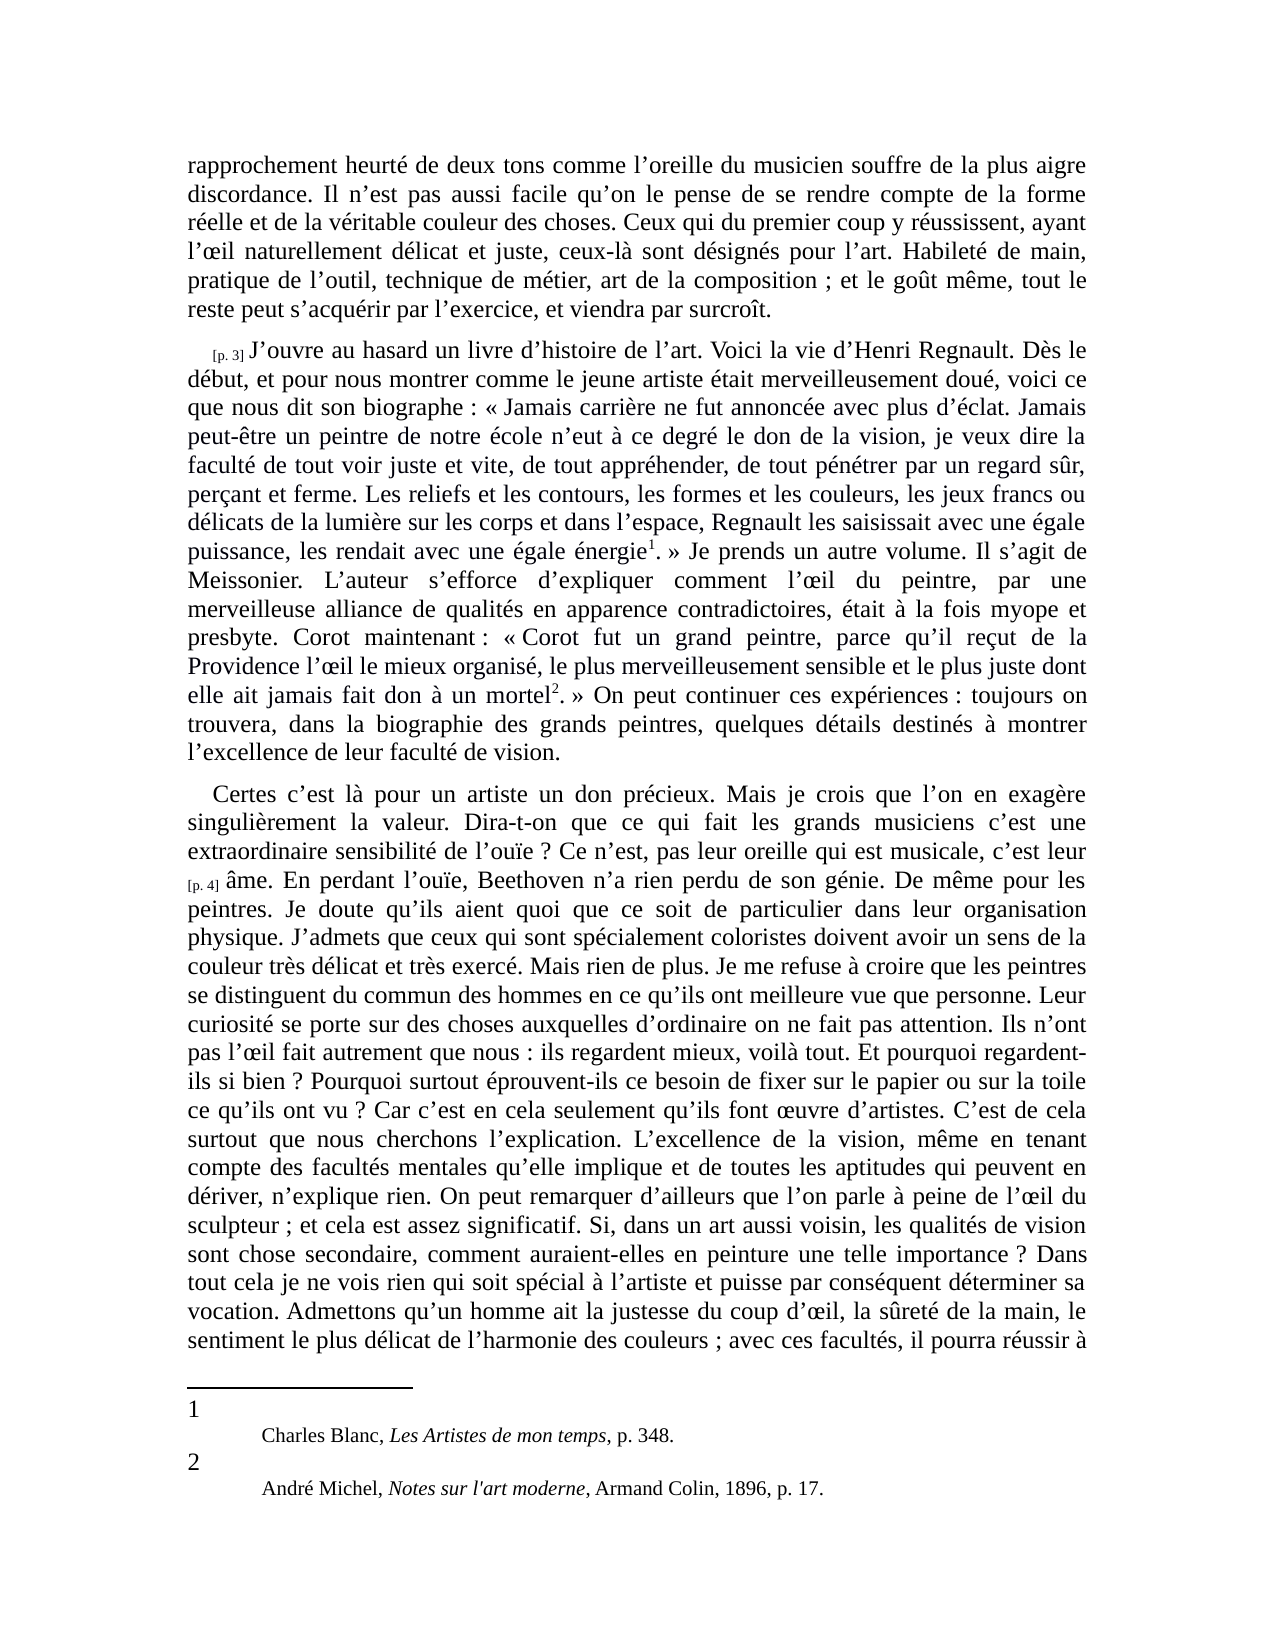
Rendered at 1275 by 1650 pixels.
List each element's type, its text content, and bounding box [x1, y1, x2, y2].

text André Michel, Notes sur l'art moderne, Armand Colin, 1896, p. 17. [187, 1476, 1087, 1500]
text rapprochement heurté de deux tons comme l’oreille du musicien souffre de la plus aigre discordance. Il n’est pas aussi facile qu’on le pense de se rendre compte de la forme réelle et de la véritable couleur des choses. Ceux qui du premier coup y réussissent, ayant l’œil naturellement délicat et juste, ceux-là sont désignés pour l’art. Habileté de main, pratique de l’outil, technique de métier, art de la composition ; et le goût même, tout le reste peut s’acquérir par l’exercice, et viendra par surcroît. [187, 150, 1087, 322]
text Charles Blanc, Les Artistes de mon temps, p. 348. [187, 1423, 1087, 1447]
text [p. 3] J’ouvre au hasard un livre d’histoire de l’art. Voici la vie d’Henri Regnault. Dès le début, et pour nous montrer comme le jeune artiste était merveilleusement doué, voici ce que nous dit son biographe : « Jamais carrière ne fut annoncée avec plus d’éclat. Jamais peut-être un peintre de notre école n’eut à ce degré le don de la vision, je veux dire la faculté de tout voir juste et vite, de tout appréhender, de tout pénétrer par un regard sûr, perçant et ferme. Les reliefs et les contours, les formes et les couleurs, les jeux francs ou délicats de la lumière sur les corps et dans l’espace, Regnault les saisissait avec une égale puissance, les rendait avec une égale énergie. » Je prends un autre volume. Il s’agit de Meissonier. L’auteur s’efforce d’expliquer comment l’œil du peintre, par une merveilleuse alliance de qualités en apparence contradictoires, était à la fois myope et presbyte. Corot maintenant : « Corot fut un grand peintre, parce qu’il reçut de la Providence l’œil le mieux organisé, le plus merveilleusement sensible et le plus juste dont elle ait jamais fait don à un mortel. » On peut continuer ces expériences : toujours on trouvera, dans la biographie des grands peintres, quelques détails destinés à montrer l’excellence de leur faculté de vision. [187, 335, 1087, 766]
text Certes c’est là pour un artiste un don précieux. Mais je crois que l’on en exagère singulièrement la valeur. Dira-t-on que ce qui fait les grands musiciens c’est une extraordinaire sensibilité de l’ouïe ? Ce n’est, pas leur oreille qui est musicale, c’est leur [p. 4] âme. En perdant l’ouïe, Beethoven n’a rien perdu de son génie. De même pour les peintres. Je doute qu’ils aient quoi que ce soit de particulier dans leur organisation physique. J’admets que ceux qui sont spécialement coloristes doivent avoir un sens de la couleur très délicat et très exercé. Mais rien de plus. Je me refuse à croire que les peintres se distinguent du commun des hommes en ce qu’ils ont meilleure vue que personne. Leur curiosité se porte sur des choses auxquelles d’ordinaire on ne fait pas attention. Ils n’ont pas l’œil fait autrement que nous : ils regardent mieux, voilà tout. Et pourquoi regardent-ils si bien ? Pourquoi surtout éprouvent-ils ce besoin de fixer sur le papier ou sur la toile ce qu’ils ont vu ? Car c’est en cela seulement qu’ils font œuvre d’artistes. C’est de cela surtout que nous cherchons l’explication. L’excellence de la vision, même en tenant compte des facultés mentales qu’elle implique et de toutes les aptitudes qui peuvent en dériver, n’explique rien. On peut remarquer d’ailleurs que l’on parle à peine de l’œil du sculpteur ; et cela est assez significatif. Si, dans un art aussi voisin, les qualités de vision sont chose secondaire, comment auraient-elles en peinture une telle importance ? Dans tout cela je ne vois rien qui soit spécial à l’artiste et puisse par conséquent déterminer sa vocation. Admettons qu’un homme ait la justesse du coup d’œil, la sûreté de la main, le sentiment le plus délicat de l’harmonie des couleurs ; avec ces facultés, il pourra réussir à [187, 779, 1087, 1354]
